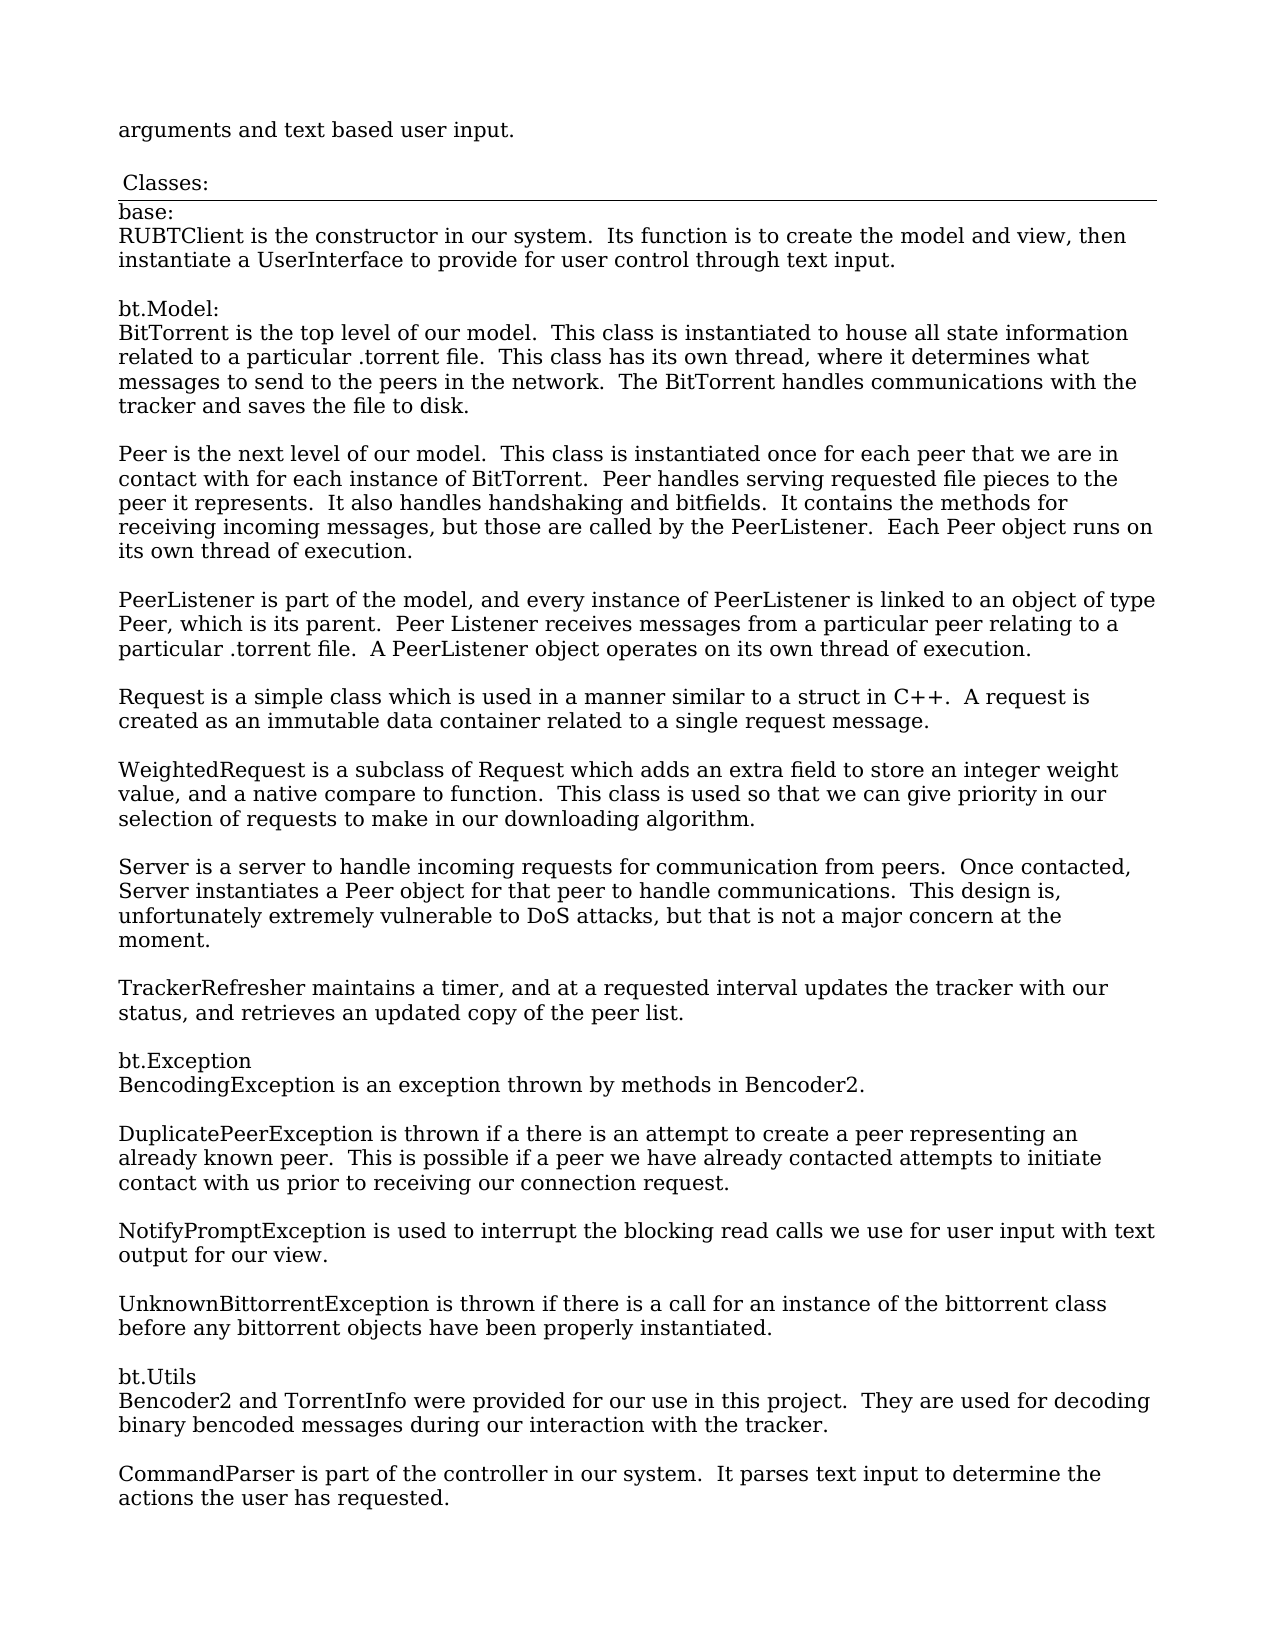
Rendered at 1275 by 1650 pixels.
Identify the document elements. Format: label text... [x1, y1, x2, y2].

text RUBTClient is the constructor in our system. Its function is to create the model and view, then instantiate a UserInterface to provide for user control through text input. [118, 224, 1157, 273]
text bt.Model: [118, 297, 1157, 321]
text CommandParser is part of the controller in our system. It parses text input to determine the actions the user has requested. [118, 1462, 1157, 1510]
text DuplicatePeerException is thrown if a there is an attempt to create a peer representing an already known peer. This is possible if a peer we have already contacted attempts to initiate contact with us prior to receiving our connection request. [118, 1122, 1157, 1195]
text Request is a simple class which is used in a manner similar to a struct in C++. A request is created as an immutable data container related to a single request message. [118, 685, 1157, 734]
text Server is a server to handle incoming requests for communication from peers. Once contacted, Server instantiates a Peer object for that peer to handle communications. This design is, unfortunately extremely vulnerable to DoS attacks, but that is not a major concern at the moment. [118, 855, 1157, 952]
text Peer is the next level of our model. This class is instantiated once for each peer that we are in contact with for each instance of BitTorrent. Peer handles serving requested file pieces to the peer it represents. It also handles handshaking and bitfields. It contains the methods for receiving incoming messages, but those are called by the PeerListener. Each Peer object runs on its own thread of execution. [118, 442, 1157, 564]
text arguments and text based user input. [118, 118, 1157, 142]
text Bencoder2 and TorrentInfo were provided for our use in this project. They are used for decoding binary bencoded messages during our interaction with the tracker. [118, 1389, 1157, 1438]
text BencodingException is an exception thrown by methods in Bencoder2. [118, 1073, 1157, 1098]
text bt.Exception [118, 1049, 1157, 1073]
text base: [118, 201, 1157, 224]
text UnknownBittorrentException is thrown if there is a call for an instance of the bittorrent class before any bittorrent objects have been properly instantiated. [118, 1292, 1157, 1341]
text PeerListener is part of the model, and every instance of PeerListener is linked to an object of type Peer, which is its parent. Peer Listener receives messages from a particular peer relating to a particular .torrent file. A PeerListener object operates on its own thread of execution. [118, 588, 1157, 661]
text TrackerRefresher maintains a timer, and at a requested interval updates the tracker with our status, and retrieves an updated copy of the peer list. [118, 976, 1157, 1025]
text NotifyPromptException is used to interrupt the blocking read calls we use for user input with text output for our view. [118, 1219, 1157, 1268]
text BitTorrent is the top level of our model. This class is instantiated to house all state information related to a particular .torrent file. This class has its own thread, where it determines what messages to send to the peers in the network. The BitTorrent handles communications with the tracker and saves the file to disk. [118, 321, 1157, 418]
text WeightedRequest is a subclass of Request which adds an extra field to store an integer weight value, and a native compare to function. This class is used so that we can give priority in our selection of requests to make in our downloading algorithm. [118, 758, 1157, 831]
text Classes: [118, 167, 1157, 200]
text bt.Utils [118, 1365, 1157, 1389]
